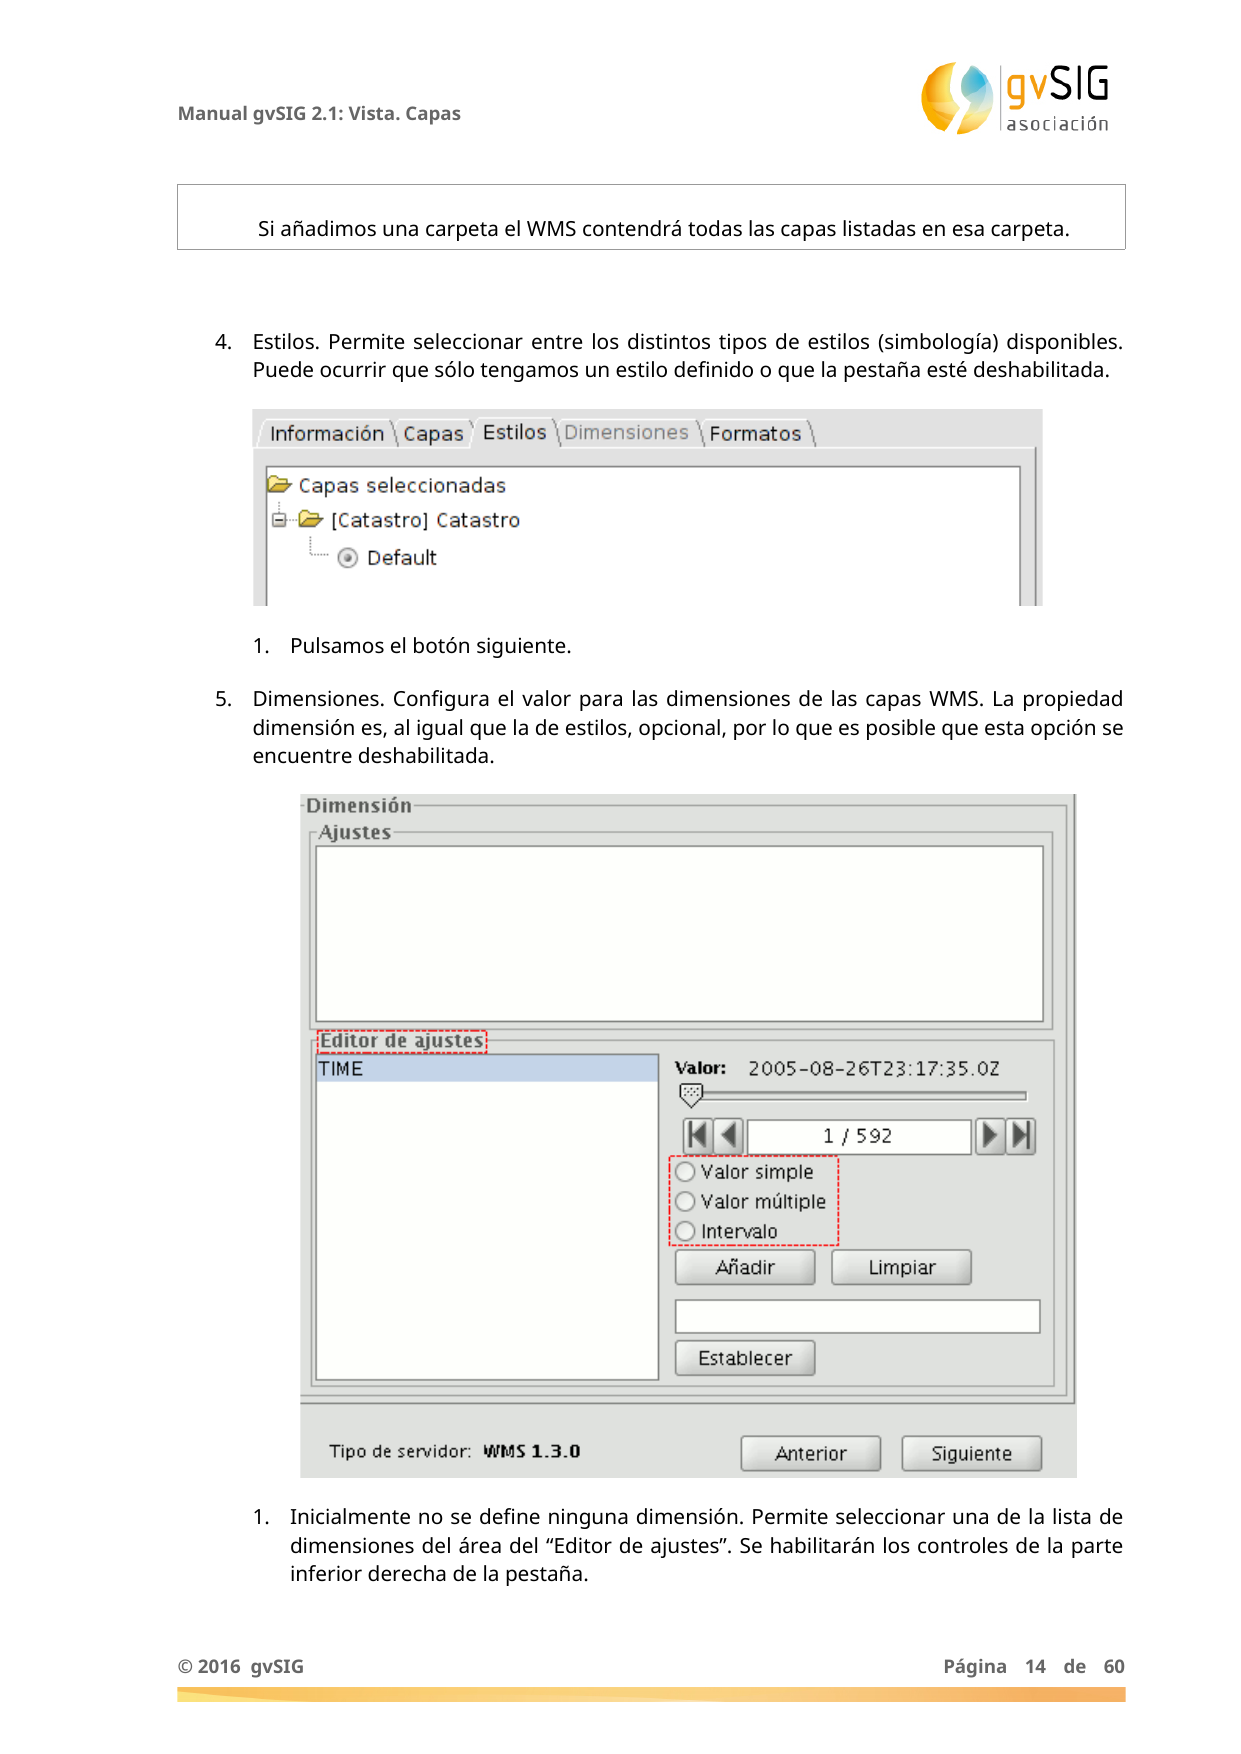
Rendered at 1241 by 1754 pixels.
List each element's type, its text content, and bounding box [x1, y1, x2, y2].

list Pulsamos el botón siguiente. [252, 631, 1125, 659]
picture [300, 794, 1077, 1478]
list Inicialmente no se define ninguna dimensión. Permite seleccionar una de la lista de dimensiones del área del “Editor de ajustes”. Se habilitarán los controles de la parte inferior derecha de la pestaña. [252, 1502, 1125, 1588]
list Estilos. Permite seleccionar entre los distintos tipos de estilos (simbología) disponibles. Puede ocurrir que sólo tengamos un estilo definido o que la pestaña esté deshabilitada. [215, 327, 1125, 384]
picture [177, 1687, 1126, 1702]
picture [252, 409, 1043, 606]
list Dimensiones. Configura el valor para las dimensiones de las capas WMS. La propiedad dimensión es, al igual que la de estilos, opcional, por lo que es posible que esta opción se encuentre deshabilitada. [215, 684, 1125, 770]
picture [902, 47, 1122, 148]
table_cell Si añadimos una carpeta el WMS contendrá todas las capas listadas en esa carpeta. [178, 185, 1125, 249]
